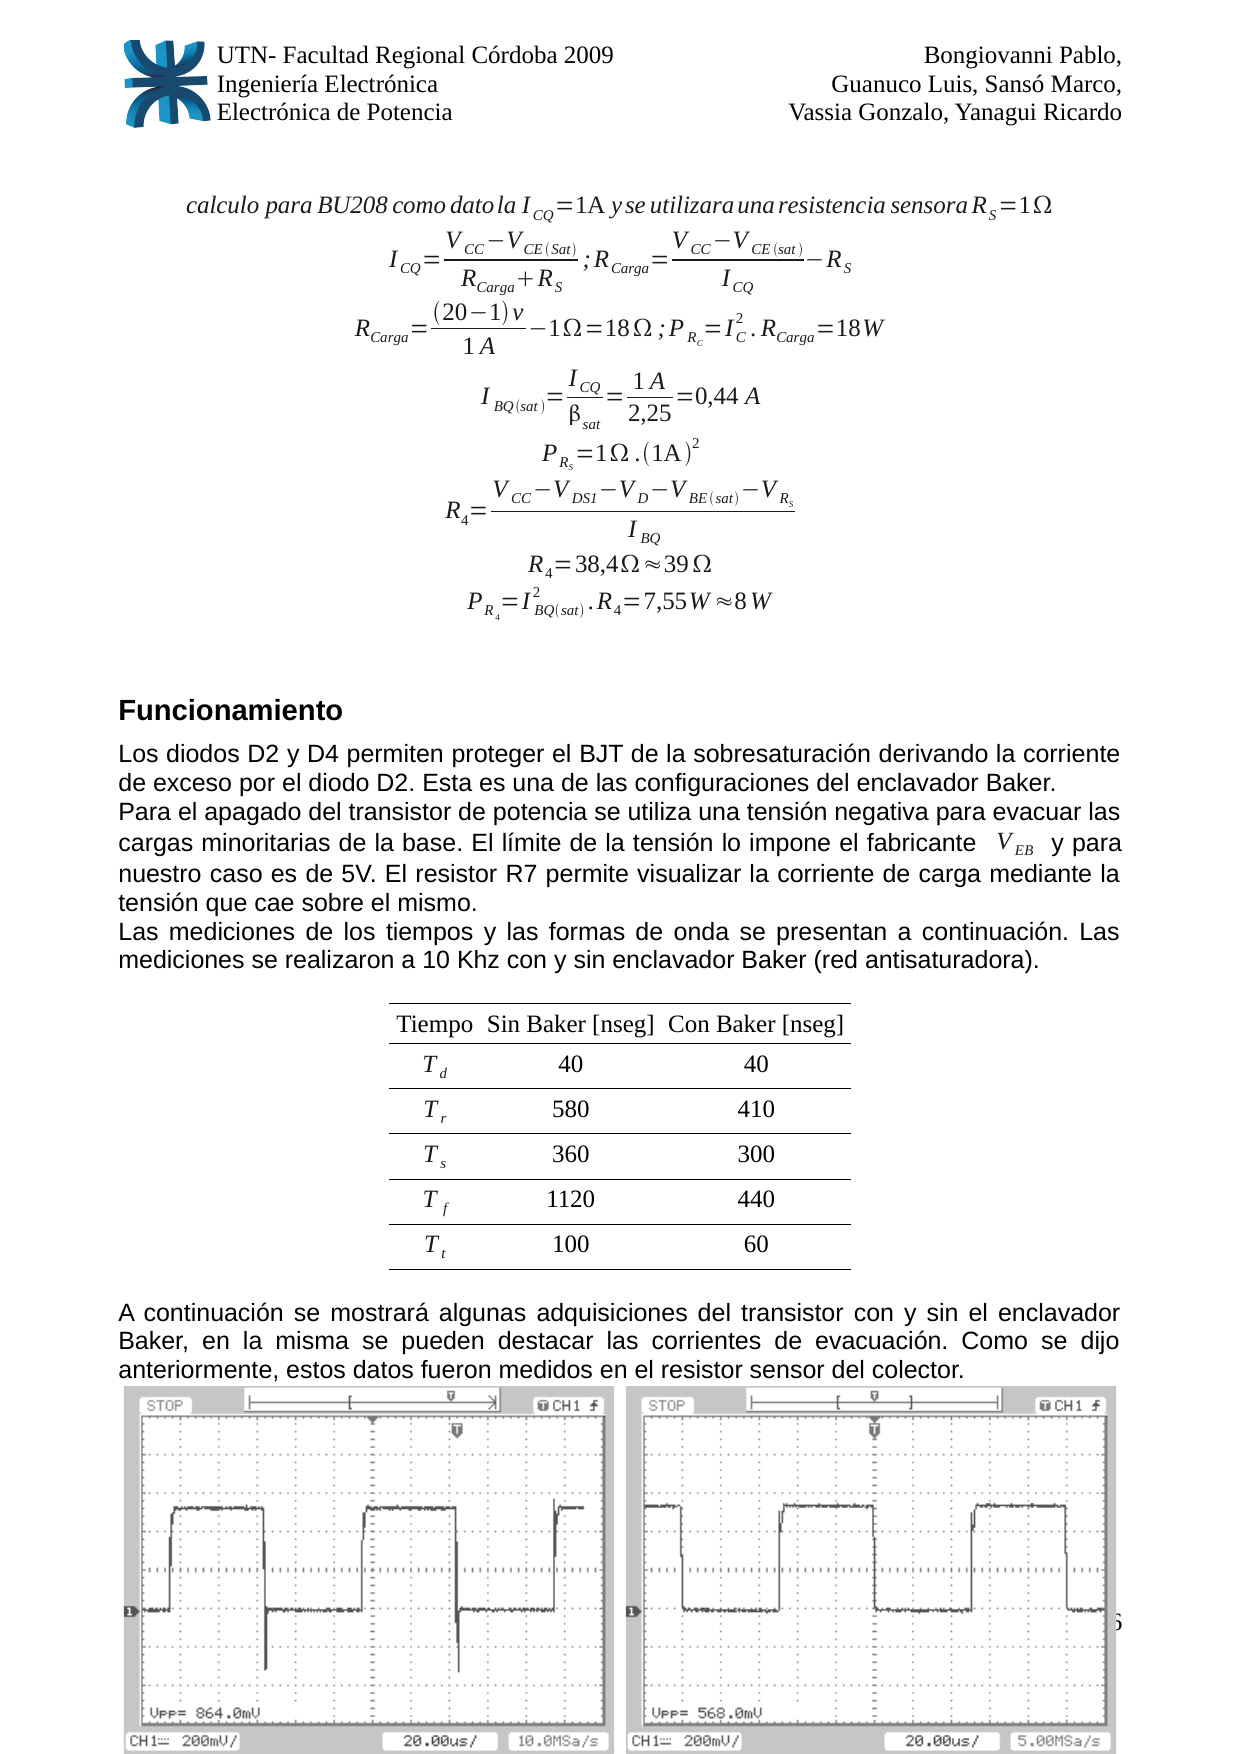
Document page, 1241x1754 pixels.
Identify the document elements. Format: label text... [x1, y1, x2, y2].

subtitle Funcionamiento [118, 693, 1122, 727]
table_cell 300 [661, 1134, 851, 1178]
table_cell 440 [661, 1180, 851, 1223]
table_cell 410 [661, 1089, 851, 1133]
table_cell [389, 1044, 480, 1088]
table_cell 40 [480, 1044, 661, 1088]
table_cell 1120 [480, 1180, 661, 1223]
table_header Sin Baker [nseg] [480, 1004, 661, 1043]
table_cell 100 [480, 1225, 661, 1269]
table_header [118, 1413, 123, 1577]
table_cell 60 [661, 1225, 851, 1269]
text A continuación se mostrará algunas adquisiciones del transistor con y sin el enclavador Baker, en la misma se pueden destacar las corrientes de evacuación. Como se dijo anteriormente, estos datos fueron medidos en el resistor sensor del colector. [118, 1297, 1122, 1384]
text Para el apagado del transistor de potencia se utiliza una tensión negativa para evacuar las cargas minoritarias de la base. El límite de la tensión lo impone el fabricantey para nuestro caso es de 5V. El resistor R7 permite visualizar la corriente de carga mediante la tensión que cae sobre el mismo. [118, 797, 1122, 917]
table_header Tiempo [389, 1004, 480, 1043]
table_header [620, 1413, 625, 1577]
table_header [615, 1413, 620, 1577]
table_cell 360 [480, 1134, 661, 1178]
table_cell 580 [480, 1089, 661, 1133]
text Las mediciones de los tiempos y las formas de onda se presentan a continuación. Las mediciones se realizaron a 10 Khz con y sin enclavador Baker (red antisaturadora). [118, 917, 1122, 974]
table_cell 40 [661, 1044, 851, 1088]
text Los diodos D2 y D4 permiten proteger el BJT de la sobresaturación derivando la corriente de exceso por el diodo D2. Esta es una de las configuraciones del enclavador Baker. [118, 739, 1122, 797]
table_cell [389, 1180, 480, 1223]
table_cell [389, 1225, 480, 1269]
table_cell [389, 1134, 480, 1178]
table_header Con Baker [nseg] [661, 1004, 851, 1043]
picture [123, 40, 211, 128]
table_header [1117, 1413, 1122, 1577]
table_cell [389, 1089, 480, 1133]
